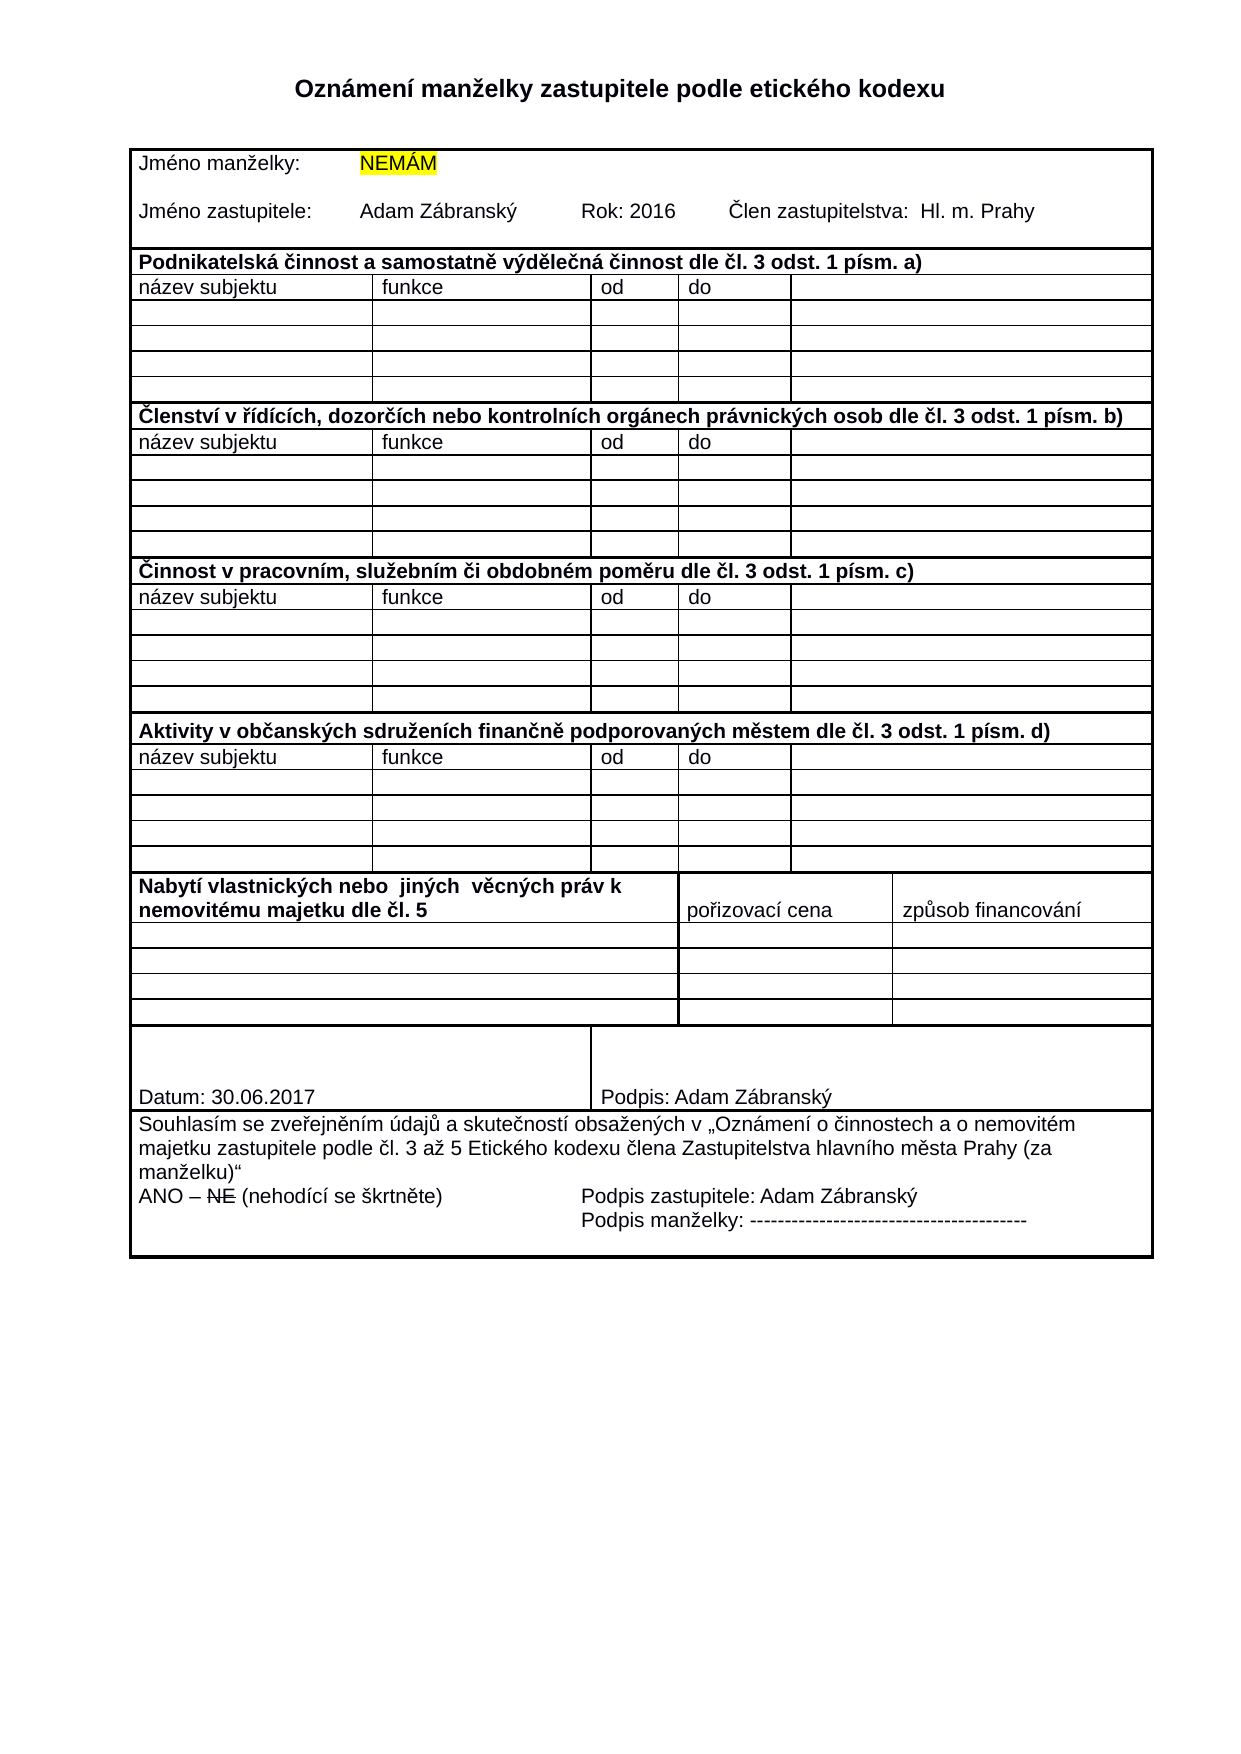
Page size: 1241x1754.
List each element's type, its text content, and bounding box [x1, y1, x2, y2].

table_cell [592, 532, 678, 556]
table_cell [893, 1000, 1151, 1024]
table_cell [792, 352, 1151, 376]
table_cell název subjektu [132, 745, 372, 768]
table_cell [132, 661, 372, 685]
table_cell [792, 430, 1151, 454]
table_cell [679, 661, 790, 685]
table_cell [792, 661, 1151, 685]
table_cell [679, 636, 790, 659]
table_cell [592, 352, 678, 376]
table_cell pořizovací cena [680, 874, 892, 922]
table_cell [373, 532, 590, 556]
table_cell [893, 974, 1151, 998]
table_cell [792, 456, 1151, 479]
table_cell [132, 821, 372, 845]
table_cell [132, 636, 372, 659]
table_cell od [592, 275, 678, 299]
table_cell [132, 847, 372, 871]
table_cell [373, 661, 590, 685]
table_cell Jméno manželky: NEMÁM Jméno zastupitele: Adam Zábranský Rok: 2016 Člen zastupitelstva: Hl. m. Prahy [132, 151, 1151, 247]
table_cell [679, 352, 790, 376]
table_cell [592, 687, 678, 711]
table_cell způsob financování [893, 874, 1151, 922]
table_cell funkce [373, 745, 590, 768]
table_cell [373, 301, 590, 325]
table_cell [132, 974, 677, 998]
table_cell [592, 481, 678, 505]
table_cell Podnikatelská činnost a samostatně výdělečná činnost dle čl. 3 odst. 1 písm. a) [132, 250, 1151, 274]
table_cell [592, 610, 678, 634]
table_cell [679, 532, 790, 556]
table_cell do [679, 745, 790, 768]
table_cell [792, 532, 1151, 556]
table_cell [592, 377, 678, 401]
table_cell [679, 821, 790, 845]
table_cell funkce [373, 430, 590, 454]
table_cell [132, 532, 372, 556]
table_cell [679, 456, 790, 479]
table_cell funkce [373, 585, 590, 608]
table_cell [132, 456, 372, 479]
table_cell [132, 796, 372, 819]
table_cell [679, 796, 790, 819]
table_cell [592, 636, 678, 659]
table_cell [792, 481, 1151, 505]
table_cell [792, 275, 1151, 299]
table_cell [679, 326, 790, 350]
table_cell [373, 352, 590, 376]
table_cell [132, 610, 372, 634]
table_cell [679, 377, 790, 401]
table_cell [679, 481, 790, 505]
table_cell do [679, 585, 790, 608]
table_cell [373, 636, 590, 659]
table_cell Nabytí vlastnických nebo jiných věcných práv k nemovitému majetku dle čl. 5 [132, 874, 677, 922]
table_cell [132, 923, 677, 947]
table_cell [592, 796, 678, 819]
table_cell [132, 507, 372, 530]
table_cell [680, 1000, 892, 1024]
table_cell [132, 1000, 677, 1024]
table_cell [680, 949, 892, 973]
table_cell do [679, 275, 790, 299]
table_cell [679, 301, 790, 325]
table_cell [792, 847, 1151, 871]
table_cell [373, 377, 590, 401]
table_cell [792, 687, 1151, 711]
table_cell [792, 636, 1151, 659]
table_cell název subjektu [132, 585, 372, 608]
table_cell název subjektu [132, 430, 372, 454]
table_cell [592, 301, 678, 325]
table_cell [679, 687, 790, 711]
table_cell [792, 821, 1151, 845]
table_cell Členství v řídících, dozorčích nebo kontrolních orgánech právnických osob dle čl. 3 odst. 1 písm. b) [132, 404, 1151, 428]
table_cell [893, 949, 1151, 973]
table_cell [592, 770, 678, 794]
table_cell [792, 610, 1151, 634]
table_cell [132, 770, 372, 794]
table_cell [792, 326, 1151, 350]
table_cell [592, 456, 678, 479]
table_cell [680, 974, 892, 998]
table_cell Aktivity v občanských sdruženích finančně podporovaných městem dle čl. 3 odst. 1 písm. d) [132, 714, 1151, 743]
table_cell [373, 687, 590, 711]
table_cell [592, 507, 678, 530]
table_cell [792, 377, 1151, 401]
table_cell [679, 770, 790, 794]
table_cell [679, 507, 790, 530]
table_cell Souhlasím se zveřejněním údajů a skutečností obsažených v „Oznámení o činnostech a o nemovitém majetku zastupitele podle čl. 3 až 5 Etického kodexu člena Zastupitelstva hlavního města Prahy (za manželku)“ ANO – NE (nehodící se škrtněte) Podpis zastupitele: Adam Zábranský Podpis manželky: ---------------------------------------- [132, 1112, 1151, 1255]
table_cell [373, 610, 590, 634]
table_cell [792, 585, 1151, 608]
table_cell [373, 481, 590, 505]
table_cell [373, 821, 590, 845]
table_cell [792, 770, 1151, 794]
table_cell [680, 923, 892, 947]
table_cell [792, 301, 1151, 325]
table_cell [679, 610, 790, 634]
table_cell [592, 326, 678, 350]
table_cell [373, 796, 590, 819]
table_cell [679, 847, 790, 871]
table_cell [373, 326, 590, 350]
table_cell [373, 507, 590, 530]
table_cell [132, 949, 677, 973]
table_cell [132, 326, 372, 350]
table_cell Podpis: Adam Zábranský [592, 1027, 1151, 1108]
table_cell [373, 456, 590, 479]
table_cell [792, 507, 1151, 530]
table_cell [132, 377, 372, 401]
table_cell [132, 481, 372, 505]
table_cell název subjektu [132, 275, 372, 299]
table_cell [792, 745, 1151, 768]
table_cell Činnost v pracovním, služebním či obdobném poměru dle čl. 3 odst. 1 písm. c) [132, 559, 1151, 583]
table_cell [592, 821, 678, 845]
table_cell [132, 301, 372, 325]
table_cell od [592, 585, 678, 608]
table_cell Datum: 30.06.2017 [132, 1027, 590, 1108]
table_cell funkce [373, 275, 590, 299]
table_cell od [592, 430, 678, 454]
table_cell [893, 923, 1151, 947]
table_cell [132, 687, 372, 711]
table_cell [592, 661, 678, 685]
table_cell [373, 770, 590, 794]
table_cell od [592, 745, 678, 768]
table_cell do [679, 430, 790, 454]
table_cell [792, 796, 1151, 819]
table_cell [373, 847, 590, 871]
table_cell [592, 847, 678, 871]
table_cell [132, 352, 372, 376]
